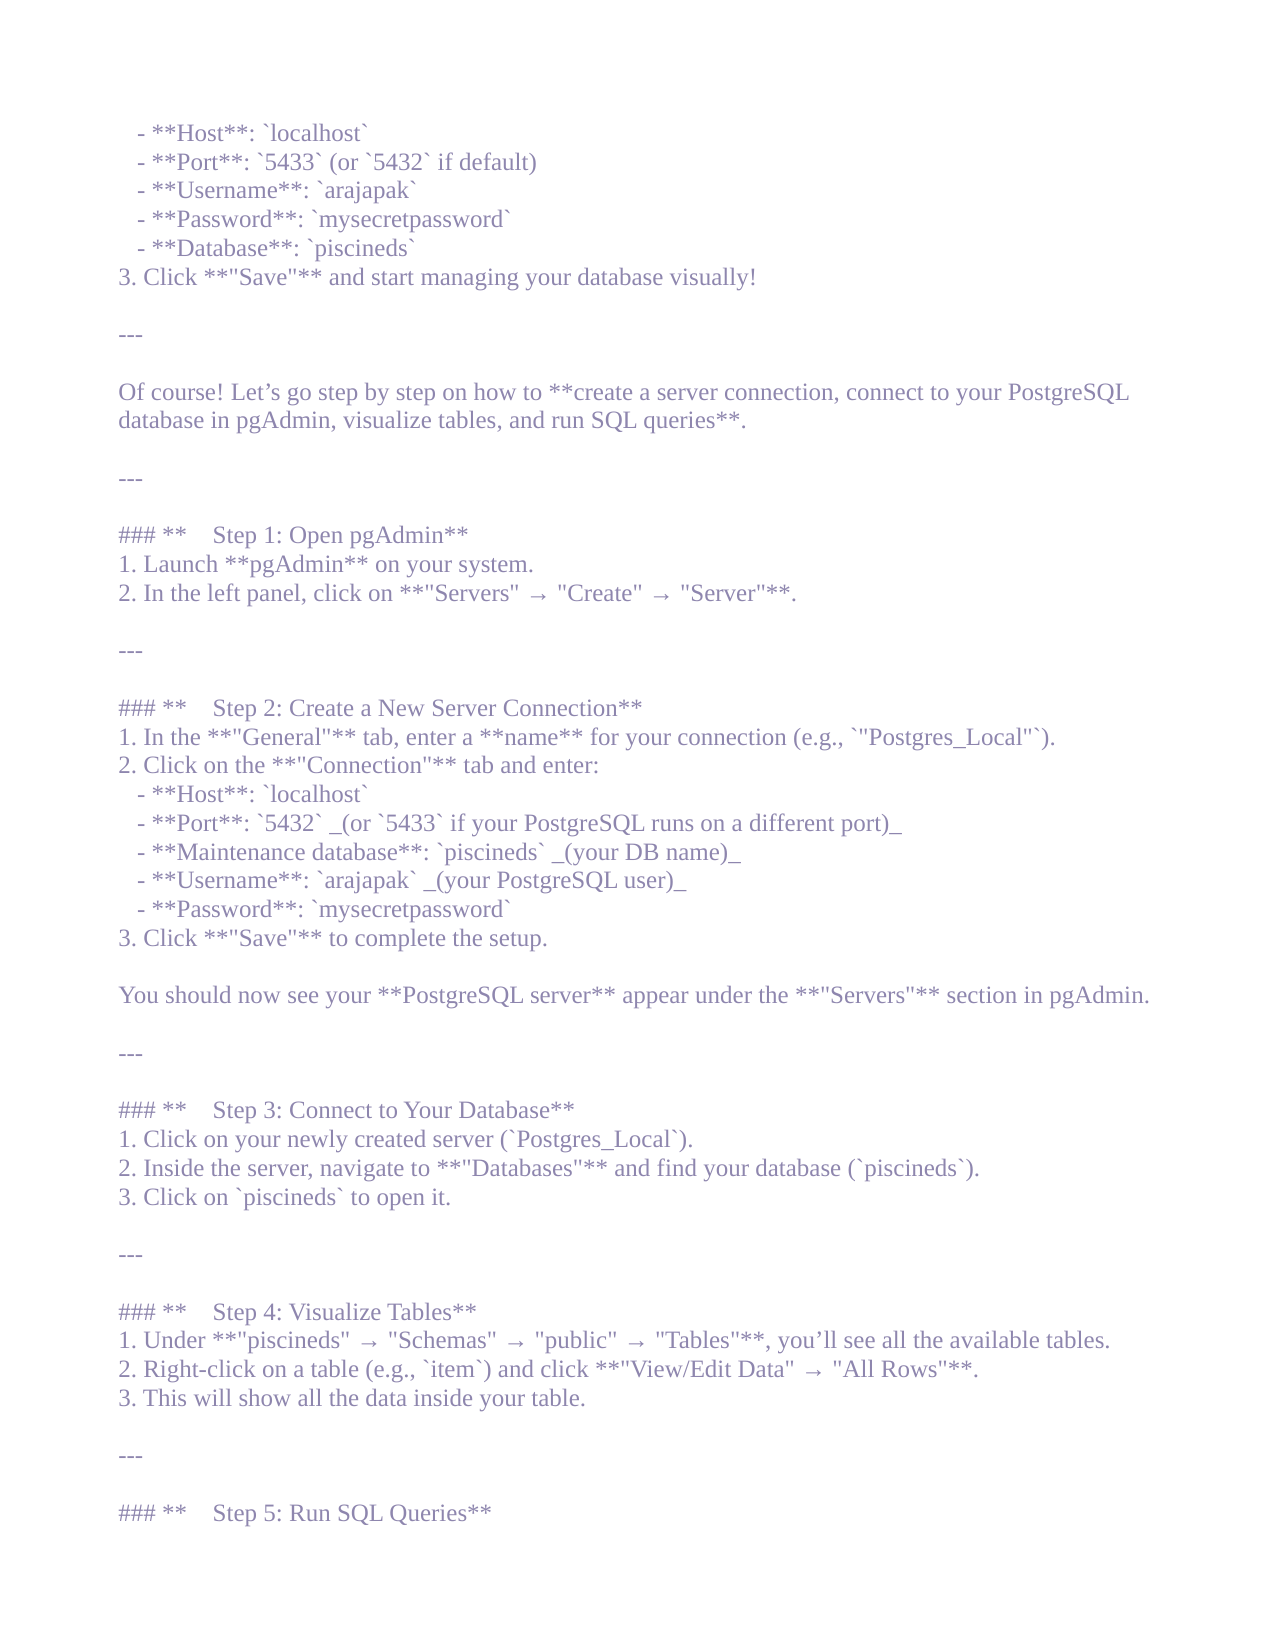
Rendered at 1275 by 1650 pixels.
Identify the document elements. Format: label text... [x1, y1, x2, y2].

text 2. Click on the **"Connection"** tab and enter: [118, 751, 1157, 779]
text 1. Click on your newly created server (`Postgres_Local`). [118, 1124, 1157, 1153]
text ### **🔹 Step 5: Run SQL Queries** [118, 1498, 1157, 1527]
text 3. Click on `piscineds` to open it. [118, 1182, 1157, 1211]
text 1. Under **"piscineds" → "Schemas" → "public" → "Tables"**, you’ll see all the available tables. [118, 1326, 1157, 1354]
text ### **🔹 Step 4: Visualize Tables** [118, 1297, 1157, 1326]
text ### **🔹 Step 3: Connect to Your Database** [118, 1096, 1157, 1124]
text - **Port**: `5432` _(or `5433` if your PostgreSQL runs on a different port)_ [118, 808, 1157, 837]
text - **Port**: `5433` (or `5432` if default) [118, 147, 1157, 176]
text --- [118, 1239, 1157, 1268]
text - **Host**: `localhost` [118, 779, 1157, 808]
text You should now see your **PostgreSQL server** appear under the **"Servers"** section in pgAdmin. [118, 981, 1157, 1009]
text 3. Click **"Save"** to complete the setup. [118, 923, 1157, 952]
text 1. Launch **pgAdmin** on your system. [118, 549, 1157, 578]
text 3. This will show all the data inside your table. [118, 1383, 1157, 1412]
text - **Username**: `arajapak` _(your PostgreSQL user)_ [118, 866, 1157, 894]
text 2. Right-click on a table (e.g., `item`) and click **"View/Edit Data" → "All Rows"**. [118, 1354, 1157, 1383]
text - **Password**: `mysecretpassword` [118, 204, 1157, 233]
text 2. In the left panel, click on **"Servers" → "Create" → "Server"**. [118, 578, 1157, 607]
text - **Maintenance database**: `piscineds` _(your DB name)_ [118, 837, 1157, 866]
text - **Database**: `piscineds` [118, 233, 1157, 262]
text --- [118, 463, 1157, 492]
text ### **🔹 Step 2: Create a New Server Connection** [118, 693, 1157, 722]
text --- [118, 319, 1157, 348]
text - **Username**: `arajapak` [118, 176, 1157, 204]
text 2. Inside the server, navigate to **"Databases"** and find your database (`piscineds`). [118, 1153, 1157, 1182]
text 1. In the **"General"** tab, enter a **name** for your connection (e.g., `"Postgres_Local"`). [118, 722, 1157, 751]
text --- [118, 1038, 1157, 1067]
text - **Password**: `mysecretpassword` [118, 894, 1157, 923]
text 3. Click **"Save"** and start managing your database visually! 🎉 [118, 262, 1157, 291]
text --- [118, 636, 1157, 664]
text - **Host**: `localhost` [118, 118, 1157, 147]
text ### **🔹 Step 1: Open pgAdmin** [118, 521, 1157, 549]
text --- [118, 1441, 1157, 1469]
text Of course! Let’s go step by step on how to **create a server connection, connect to your PostgreSQL database in pgAdmin, visualize tables, and run SQL queries**. 🚀 [118, 377, 1157, 434]
